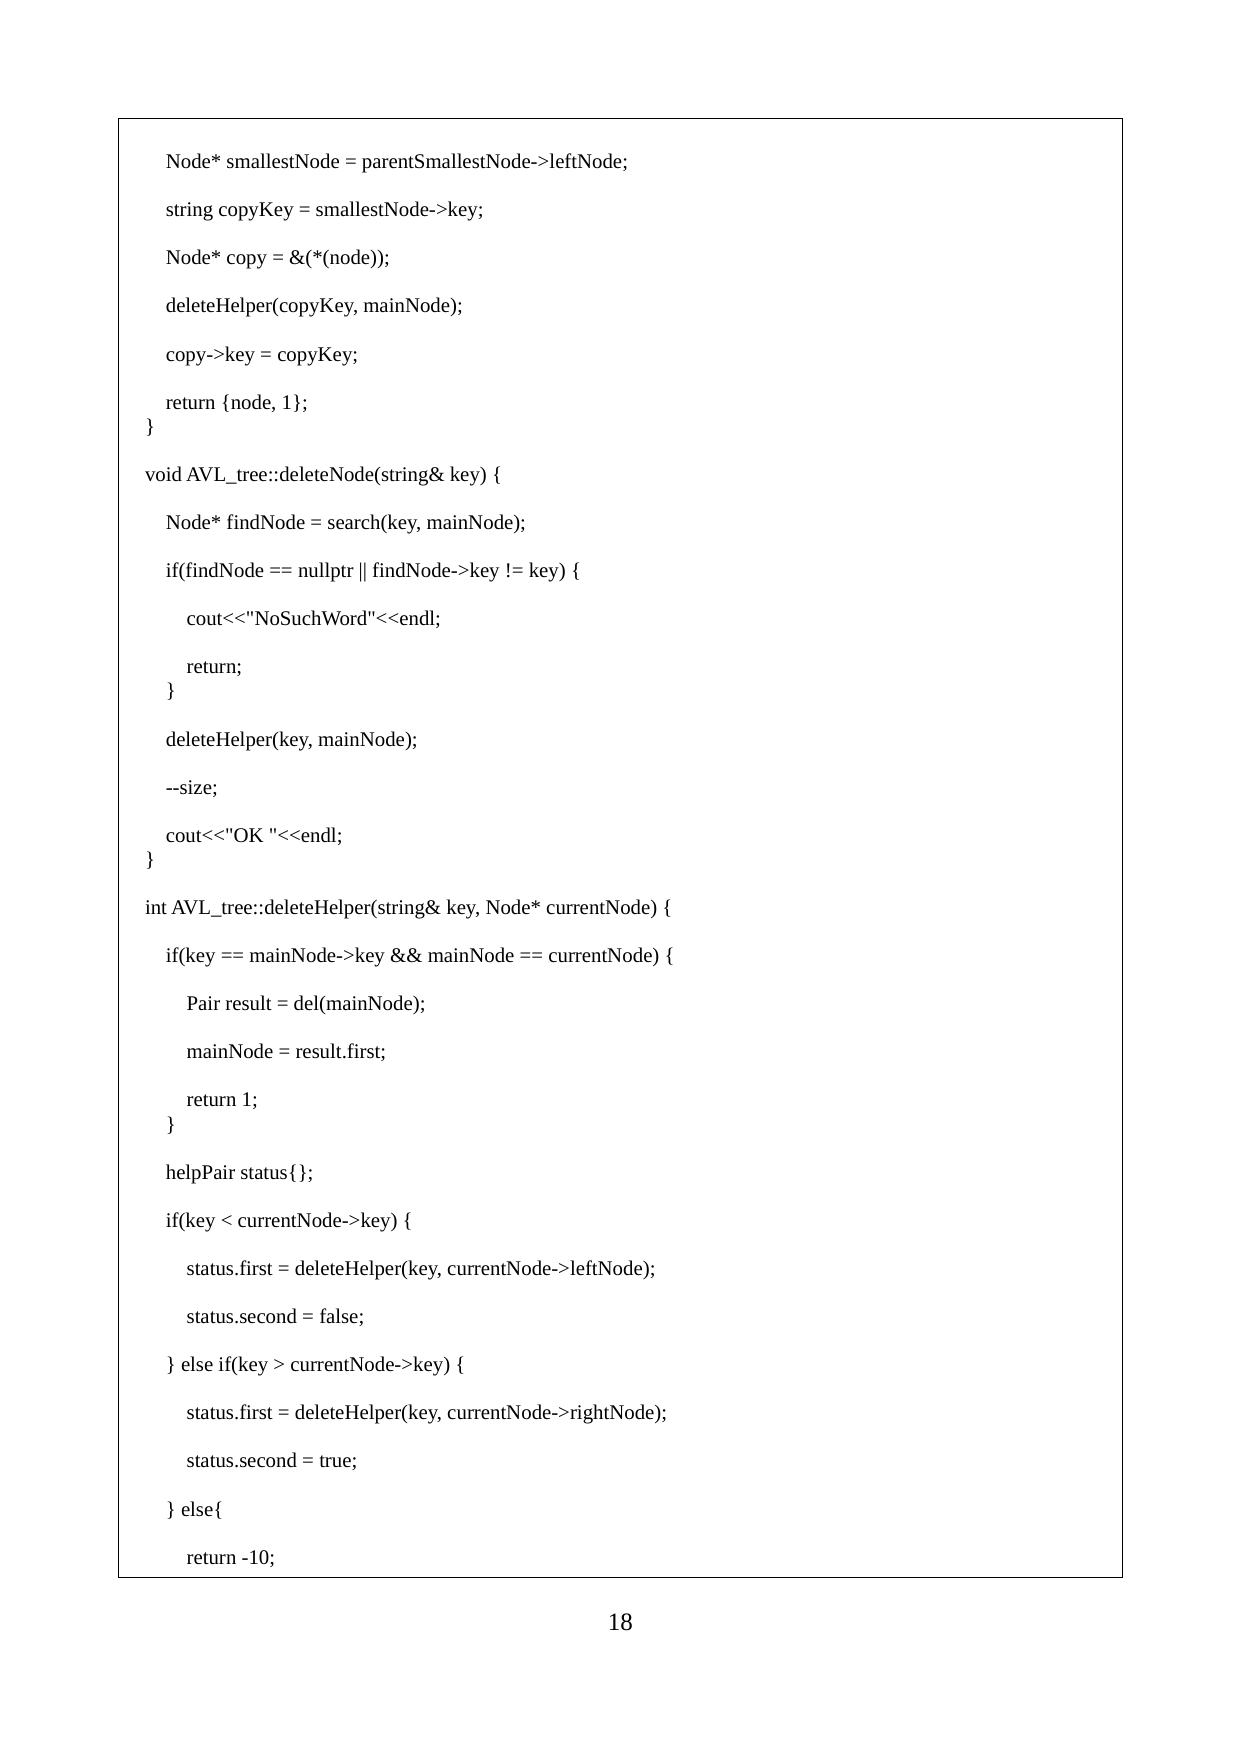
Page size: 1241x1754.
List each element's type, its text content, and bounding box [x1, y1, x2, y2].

table_header Node* smallestNode = parentSmallestNode->leftNode; string copyKey = smallestNode->key; Node* copy = &(*(node)); deleteHelper(copyKey, mainNode); copy->key = copyKey; return {node, 1}; } void AVL_tree::deleteNode(string& key) { Node* findNode = search(key, mainNode); if(findNode == nullptr || findNode->key != key) { cout<<"NoSuchWord"<<endl; return; } deleteHelper(key, mainNode); --size; cout<<"OK "<<endl; } int AVL_tree::deleteHelper(string& key, Node* currentNode) { if(key == mainNode->key && mainNode == currentNode) { Pair result = del(mainNode); mainNode = result.first; return 1; } helpPair status{}; if(key < currentNode->key) { status.first = deleteHelper(key, currentNode->leftNode); status.second = false; } else if(key > currentNode->key) { status.first = deleteHelper(key, currentNode->rightNode); status.second = true; } else{ return -10; [119, 119, 1122, 1577]
